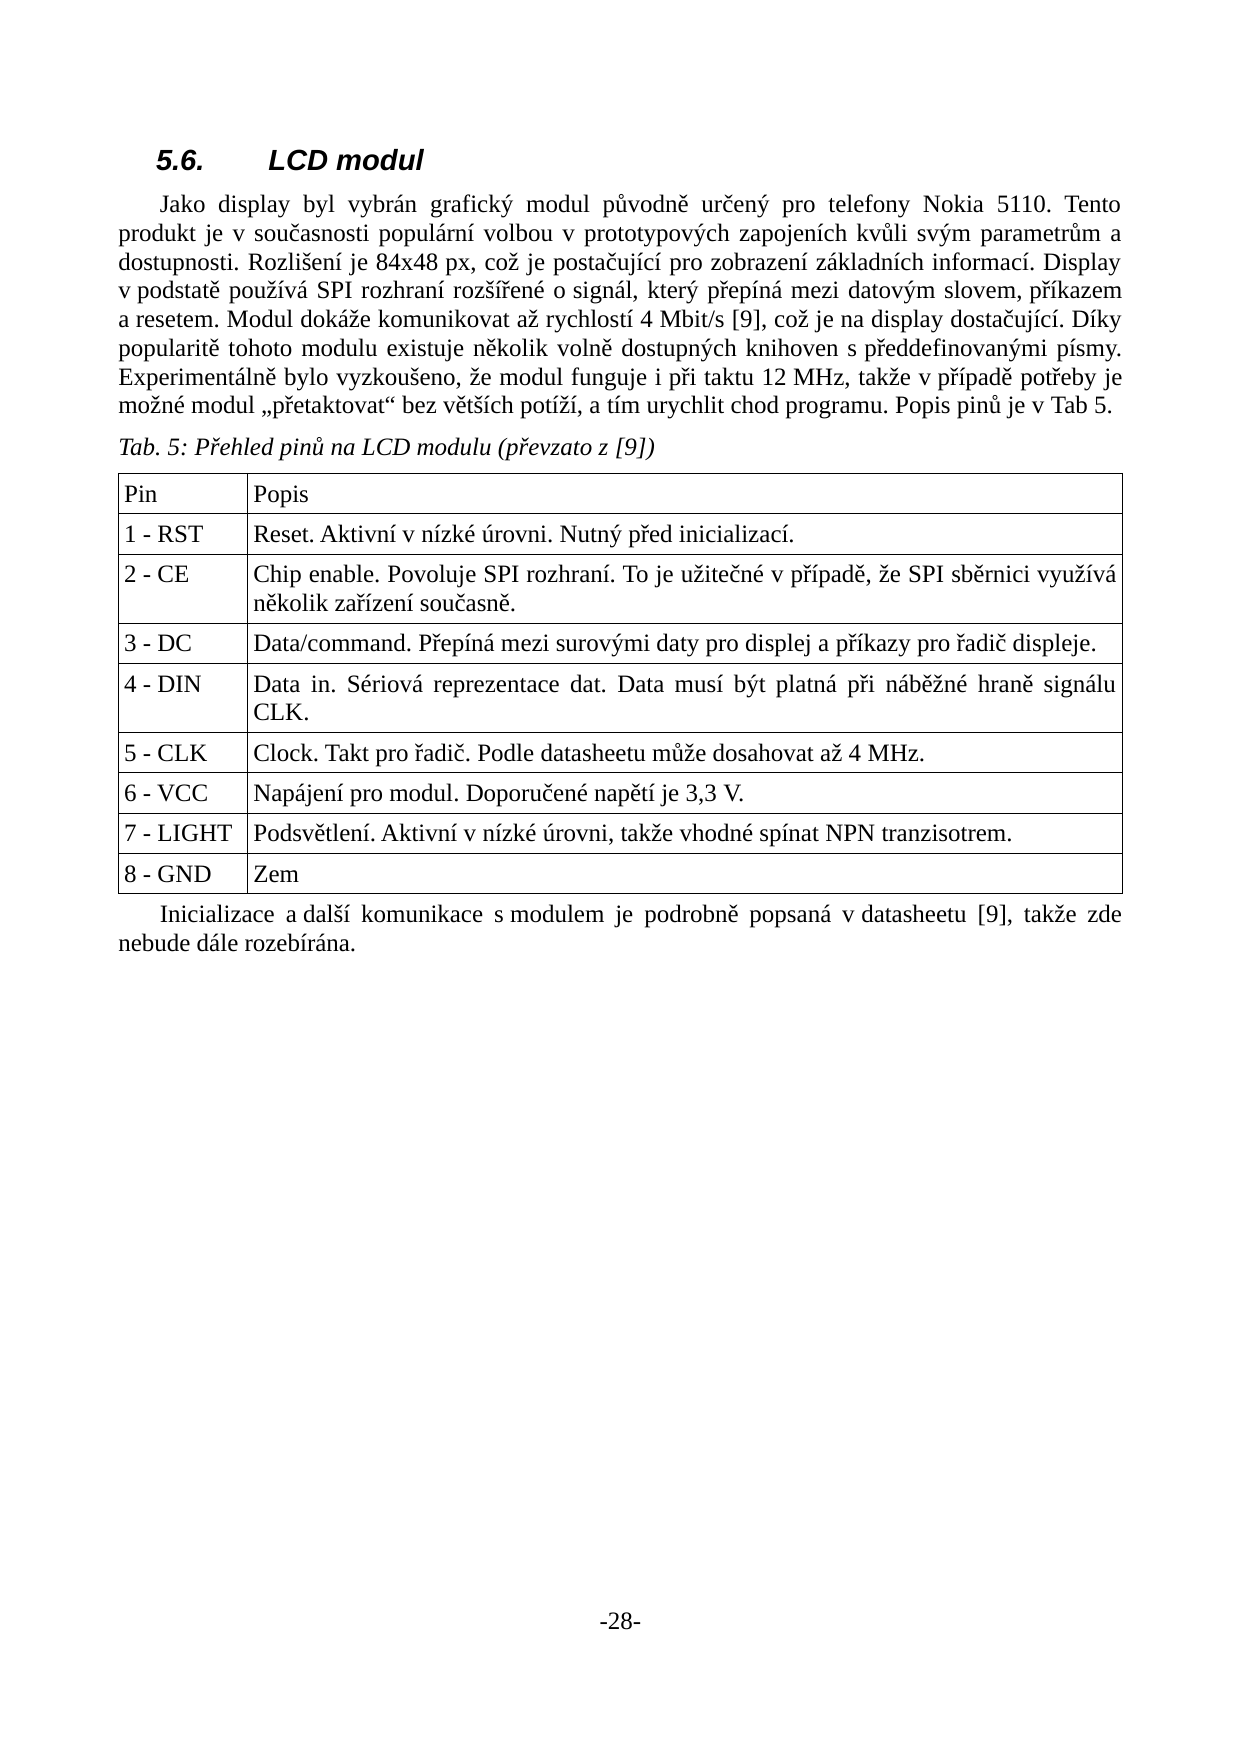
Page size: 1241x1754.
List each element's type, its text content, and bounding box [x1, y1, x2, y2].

table_header Pin [119, 474, 247, 513]
table_cell 5 - CLK [119, 733, 247, 772]
table_cell Reset. Aktivní v nízké úrovni. Nutný před inicializací. [248, 514, 1122, 553]
table_cell 7 - LIGHT [119, 814, 247, 853]
table_cell 8 - GND [119, 854, 247, 893]
table_cell 3 - DC [119, 624, 247, 663]
table_cell Data/command. Přepíná mezi surovými daty pro displej a příkazy pro řadič displeje. [248, 624, 1122, 663]
table_header Popis [248, 474, 1122, 513]
table_cell 1 - RST [119, 514, 247, 553]
table_cell Zem [248, 854, 1122, 893]
subtitle LCD modul [148, 143, 1122, 177]
table_cell Chip enable. Povoluje SPI rozhraní. To je užitečné v případě, že SPI sběrnici využívá několik zařízení současně. [248, 555, 1122, 623]
text Inicializace a další komunikace s modulem je podrobně popsaná v datasheetu [9], takže zde nebude dále rozebírána. [118, 899, 1122, 957]
table_cell 4 - DIN [119, 664, 247, 732]
table_cell Podsvětlení. Aktivní v nízké úrovni, takže vhodné spínat NPN tranzisotrem. [248, 814, 1122, 853]
table_cell Clock. Takt pro řadič. Podle datasheetu může dosahovat až 4 MHz. [248, 733, 1122, 772]
table_cell 2 - CE [119, 555, 247, 623]
text Tab. 5: Přehled pinů na LCD modulu (převzato z [9]) [118, 432, 1122, 460]
table_cell 6 - VCC [119, 773, 247, 813]
text Jako display byl vybrán grafický modul původně určený pro telefony Nokia 5110. Tento produkt je v současnosti populární volbou v prototypových zapojeních kvůli svým parametrům a dostupnosti. Rozlišení je 84x48 px, což je postačující pro zobrazení základních informací. Display v podstatě používá SPI rozhraní rozšířené o signál, který přepíná mezi datovým slovem, příkazem a resetem. Modul dokáže komunikovat až rychlostí 4 Mbit/s [9], což je na display dostačující. Díky popularitě tohoto modulu existuje několik volně dostupných knihoven s předdefinovanými písmy. Experimentálně bylo vyzkoušeno, že modul funguje i při taktu 12 MHz, takže v případě potřeby je možné modul „přetaktovat“ bez větších potíží, a tím urychlit chod programu. Popis pinů je v Tab 5. [118, 189, 1122, 419]
table_cell Data in. Sériová reprezentace dat. Data musí být platná při náběžné hraně signálu CLK. [248, 664, 1122, 732]
table_cell Napájení pro modul. Doporučené napětí je 3,3 V. [248, 773, 1122, 813]
